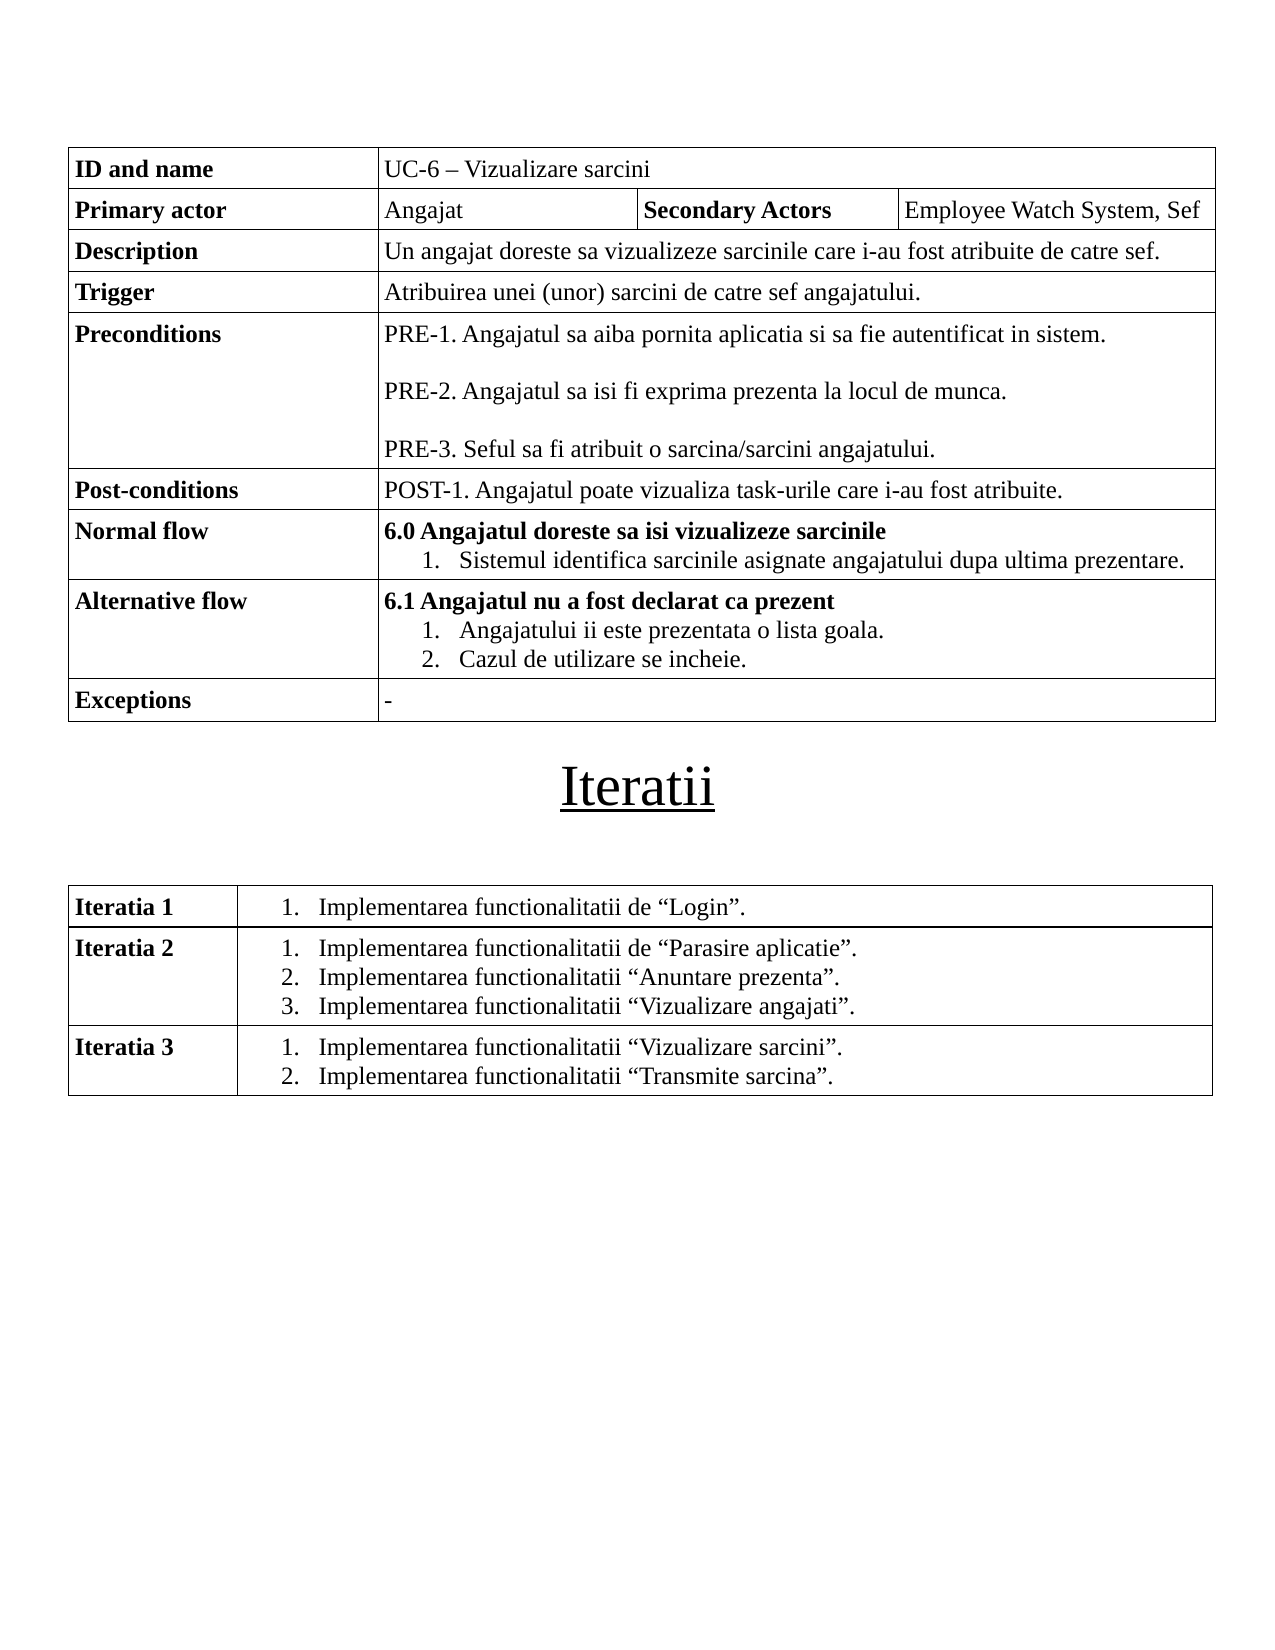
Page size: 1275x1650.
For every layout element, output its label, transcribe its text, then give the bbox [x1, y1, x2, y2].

table_cell Implementarea functionalitatii de “Parasire aplicatie”. Implementarea functionalitatii “Anuntare prezenta”. Implementarea functionalitatii “Vizualizare angajati”. [238, 928, 1212, 1025]
text Iteratii [118, 751, 1157, 818]
table_cell Iteratia 2 [69, 928, 237, 1025]
table_cell Employee Watch System, Sef [899, 189, 1215, 229]
table_cell Normal flow [69, 510, 378, 579]
table_cell 6.1 Angajatul nu a fost declarat ca prezent Angajatului ii este prezentata o lista goala. Cazul de utilizare se incheie. [379, 580, 1215, 678]
table_cell Description [69, 230, 378, 271]
table_cell 6.0 Angajatul doreste sa isi vizualizeze sarcinile Sistemul identifica sarcinile asignate angajatului dupa ultima prezentare. [379, 510, 1215, 579]
table_cell Alternative flow [69, 580, 378, 678]
table_cell Post-conditions [69, 469, 378, 509]
table_cell POST-1. Angajatul poate vizualiza task-urile care i-au fost atribuite. [379, 469, 1215, 509]
table_cell Primary actor [69, 189, 378, 229]
table_header ID and name [69, 148, 378, 188]
table_cell - [379, 679, 1215, 721]
table_cell Preconditions [69, 313, 378, 468]
table_header Implementarea functionalitatii de “Login”. [238, 886, 1212, 926]
table_cell Angajat [379, 189, 637, 229]
table_cell Atribuirea unei (unor) sarcini de catre sef angajatului. [379, 272, 1215, 312]
table_header UC-6 – Vizualizare sarcini [379, 148, 1215, 188]
table_cell Un angajat doreste sa vizualizeze sarcinile care i-au fost atribuite de catre sef. [379, 230, 1215, 271]
table_cell Secondary Actors [638, 189, 898, 229]
table_cell Iteratia 3 [69, 1026, 237, 1095]
table_cell PRE-1. Angajatul sa aiba pornita aplicatia si sa fie autentificat in sistem. PRE-2. Angajatul sa isi fi exprima prezenta la locul de munca. PRE-3. Seful sa fi atribuit o sarcina/sarcini angajatului. [379, 313, 1215, 468]
table_cell Implementarea functionalitatii “Vizualizare sarcini”. Implementarea functionalitatii “Transmite sarcina”. [238, 1026, 1212, 1095]
table_cell Trigger [69, 272, 378, 312]
table_cell Exceptions [69, 679, 378, 721]
table_header Iteratia 1 [69, 886, 237, 926]
